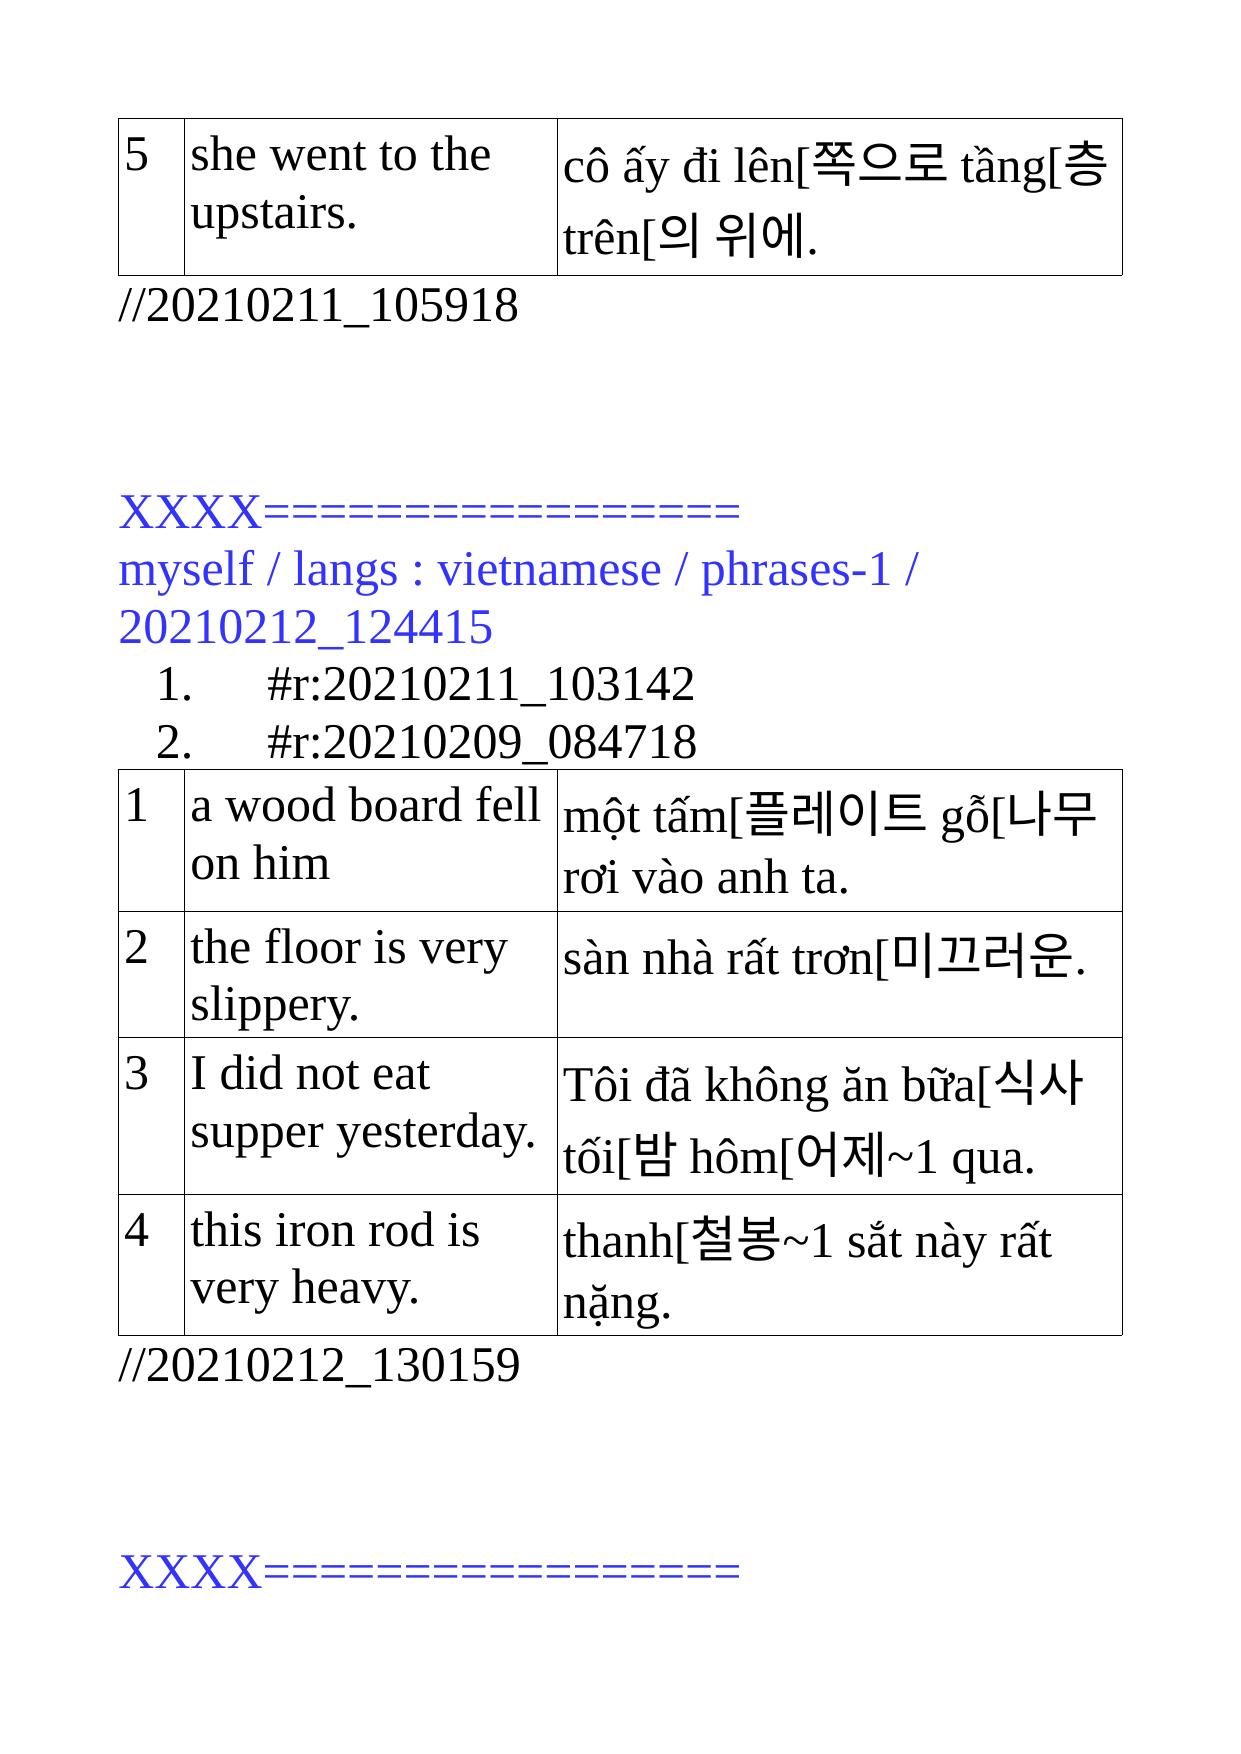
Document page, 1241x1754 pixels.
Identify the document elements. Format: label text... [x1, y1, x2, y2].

text //20210211_105918 [118, 276, 1122, 332]
table_cell thanh[철봉~1 sắt này rất nặng. [558, 1195, 1122, 1335]
table_cell sàn nhà rất trơn[미끄러운. [558, 912, 1122, 1037]
table_header a wood board fell on him [185, 770, 557, 911]
table_cell the floor is very slippery. [185, 912, 557, 1037]
text myself / langs : vietnamese / phrases-1 / 20210212_124415 [118, 539, 1122, 654]
list #r:20210209_084718 [156, 712, 1122, 769]
list #r:20210211_103142 [156, 654, 1122, 712]
table_cell 5 [119, 119, 184, 274]
table_cell 2 [119, 912, 184, 1037]
table_cell she went to the upstairs. [185, 119, 557, 274]
text //20210212_130159 [118, 1336, 1122, 1392]
text XXXX================= [118, 482, 1122, 539]
table_cell I did not eat supper yesterday. [185, 1038, 557, 1193]
table_header một tấm[플레이트 gỗ[나무 rơi vào anh ta. [558, 770, 1122, 911]
table_cell Tôi đã không ăn bữa[식사 tối[밤 hôm[어제~1 qua. [558, 1038, 1122, 1193]
text XXXX================= [118, 1542, 1122, 1599]
table_cell cô ấy đi lên[쪽으로 tầng[층 trên[의 위에. [558, 119, 1122, 274]
table_cell 4 [119, 1195, 184, 1335]
table_cell this iron rod is very heavy. [185, 1195, 557, 1335]
table_header 1 [119, 770, 184, 911]
table_cell 3 [119, 1038, 184, 1193]
